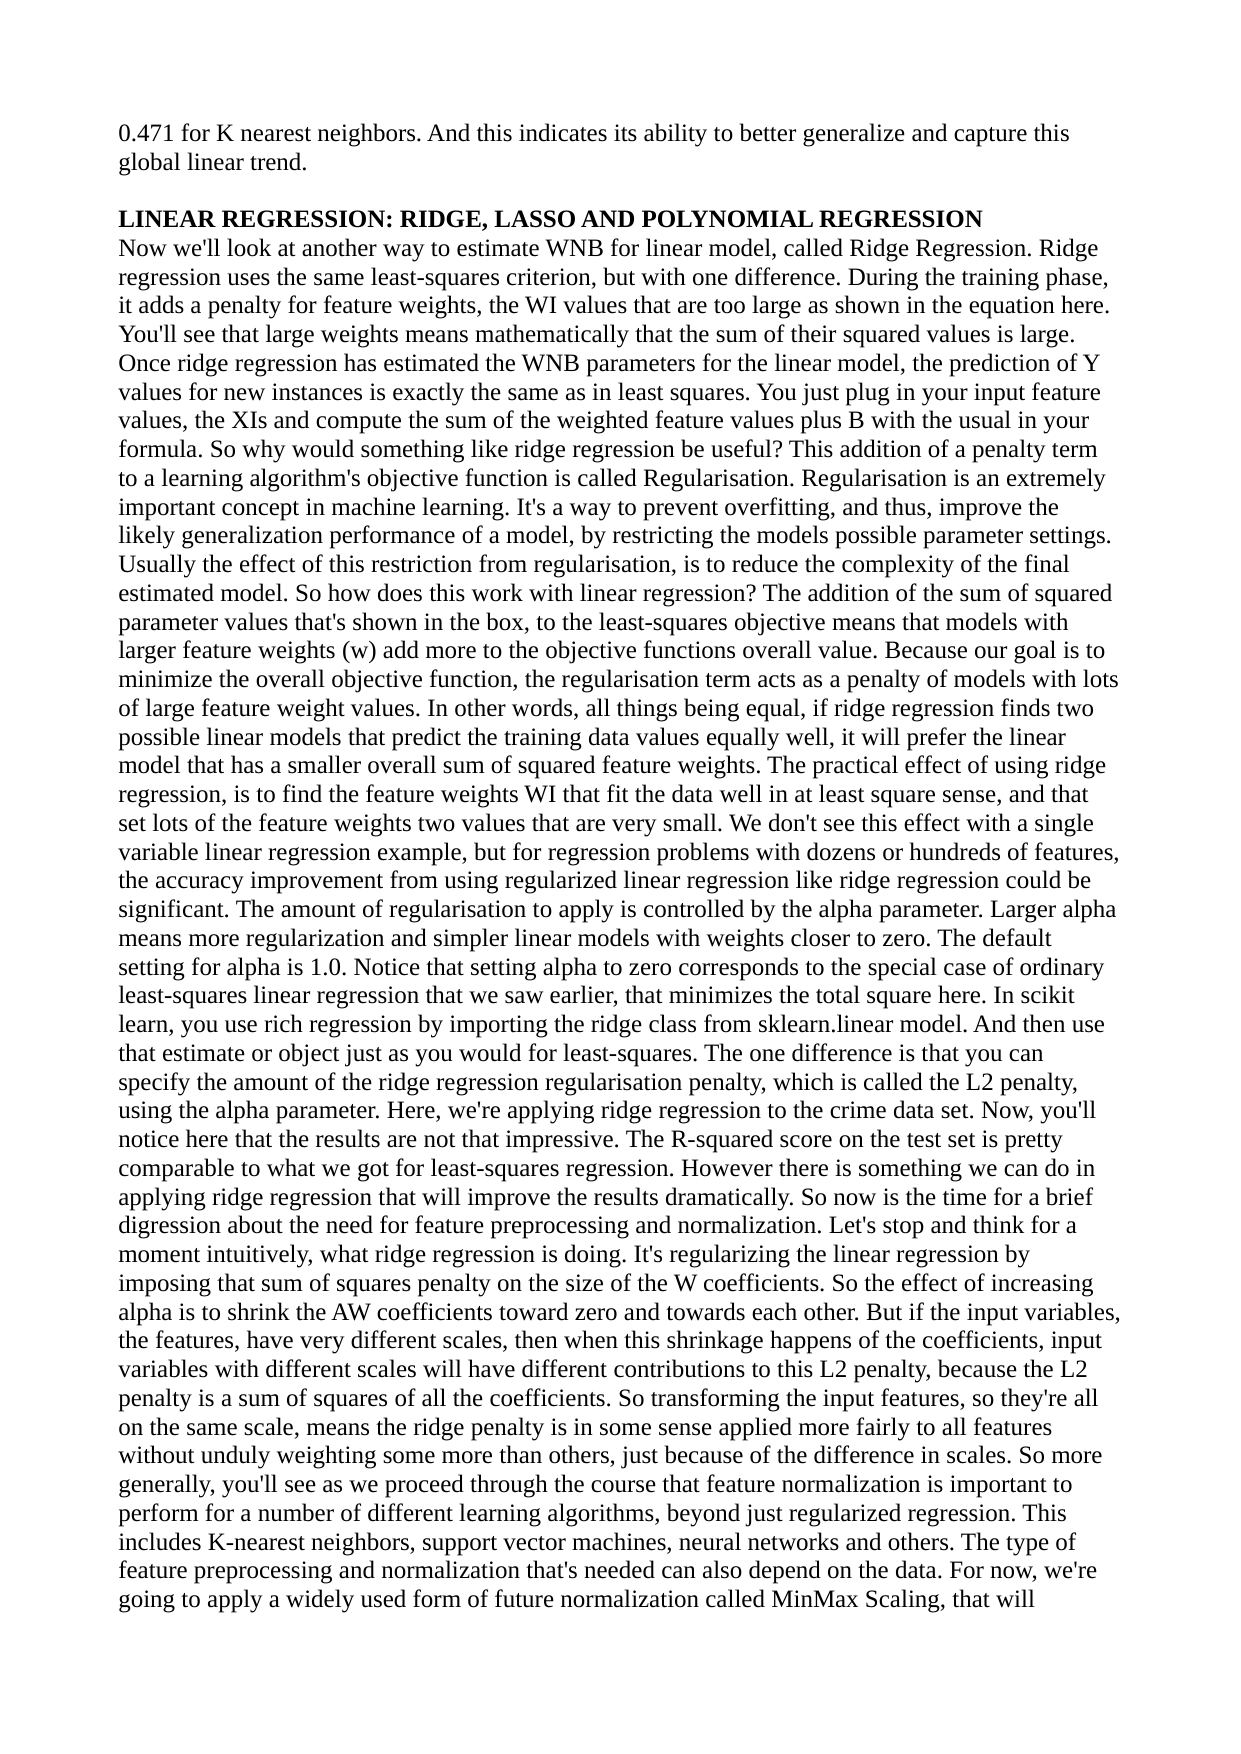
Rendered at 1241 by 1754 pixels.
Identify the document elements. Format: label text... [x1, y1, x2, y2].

text LINEAR REGRESSION: RIDGE, LASSO AND POLYNOMIAL REGRESSION [118, 204, 1122, 233]
text 0.471 for K nearest neighbors. And this indicates its ability to better generalize and capture this global linear trend. [118, 118, 1122, 176]
text Now we'll look at another way to estimate WNB for linear model, called Ridge Regression. Ridge regression uses the same least-squares criterion, but with one difference. During the training phase, it adds a penalty for feature weights, the WI values that are too large as shown in the equation here. You'll see that large weights means mathematically that the sum of their squared values is large. Once ridge regression has estimated the WNB parameters for the linear model, the prediction of Y values for new instances is exactly the same as in least squares. You just plug in your input feature values, the XIs and compute the sum of the weighted feature values plus B with the usual in your formula. So why would something like ridge regression be useful? This addition of a penalty term to a learning algorithm's objective function is called Regularisation. Regularisation is an extremely important concept in machine learning. It's a way to prevent overfitting, and thus, improve the likely generalization performance of a model, by restricting the models possible parameter settings. Usually the effect of this restriction from regularisation, is to reduce the complexity of the final estimated model. So how does this work with linear regression? The addition of the sum of squared parameter values that's shown in the box, to the least-squares objective means that models with larger feature weights (w) add more to the objective functions overall value. Because our goal is to minimize the overall objective function, the regularisation term acts as a penalty of models with lots of large feature weight values. In other words, all things being equal, if ridge regression finds two possible linear models that predict the training data values equally well, it will prefer the linear model that has a smaller overall sum of squared feature weights. The practical effect of using ridge regression, is to find the feature weights WI that fit the data well in at least square sense, and that set lots of the feature weights two values that are very small. We don't see this effect with a single variable linear regression example, but for regression problems with dozens or hundreds of features, the accuracy improvement from using regularized linear regression like ridge regression could be significant. The amount of regularisation to apply is controlled by the alpha parameter. Larger alpha means more regularization and simpler linear models with weights closer to zero. The default setting for alpha is 1.0. Notice that setting alpha to zero corresponds to the special case of ordinary least-squares linear regression that we saw earlier, that minimizes the total square here. In scikit learn, you use rich regression by importing the ridge class from sklearn.linear model. And then use that estimate or object just as you would for least-squares. The one difference is that you can specify the amount of the ridge regression regularisation penalty, which is called the L2 penalty, using the alpha parameter. Here, we're applying ridge regression to the crime data set. Now, you'll notice here that the results are not that impressive. The R-squared score on the test set is pretty comparable to what we got for least-squares regression. However there is something we can do in applying ridge regression that will improve the results dramatically. So now is the time for a brief digression about the need for feature preprocessing and normalization. Let's stop and think for a moment intuitively, what ridge regression is doing. It's regularizing the linear regression by imposing that sum of squares penalty on the size of the W coefficients. So the effect of increasing alpha is to shrink the AW coefficients toward zero and towards each other. But if the input variables, the features, have very different scales, then when this shrinkage happens of the coefficients, input variables with different scales will have different contributions to this L2 penalty, because the L2 penalty is a sum of squares of all the coefficients. So transforming the input features, so they're all on the same scale, means the ridge penalty is in some sense applied more fairly to all features without unduly weighting some more than others, just because of the difference in scales. So more generally, you'll see as we proceed through the course that feature normalization is important to perform for a number of different learning algorithms, beyond just regularized regression. This includes K-nearest neighbors, support vector machines, neural networks and others. The type of feature preprocessing and normalization that's needed can also depend on the data. For now, we're going to apply a widely used form of future normalization called MinMax Scaling, that will [118, 233, 1122, 1613]
